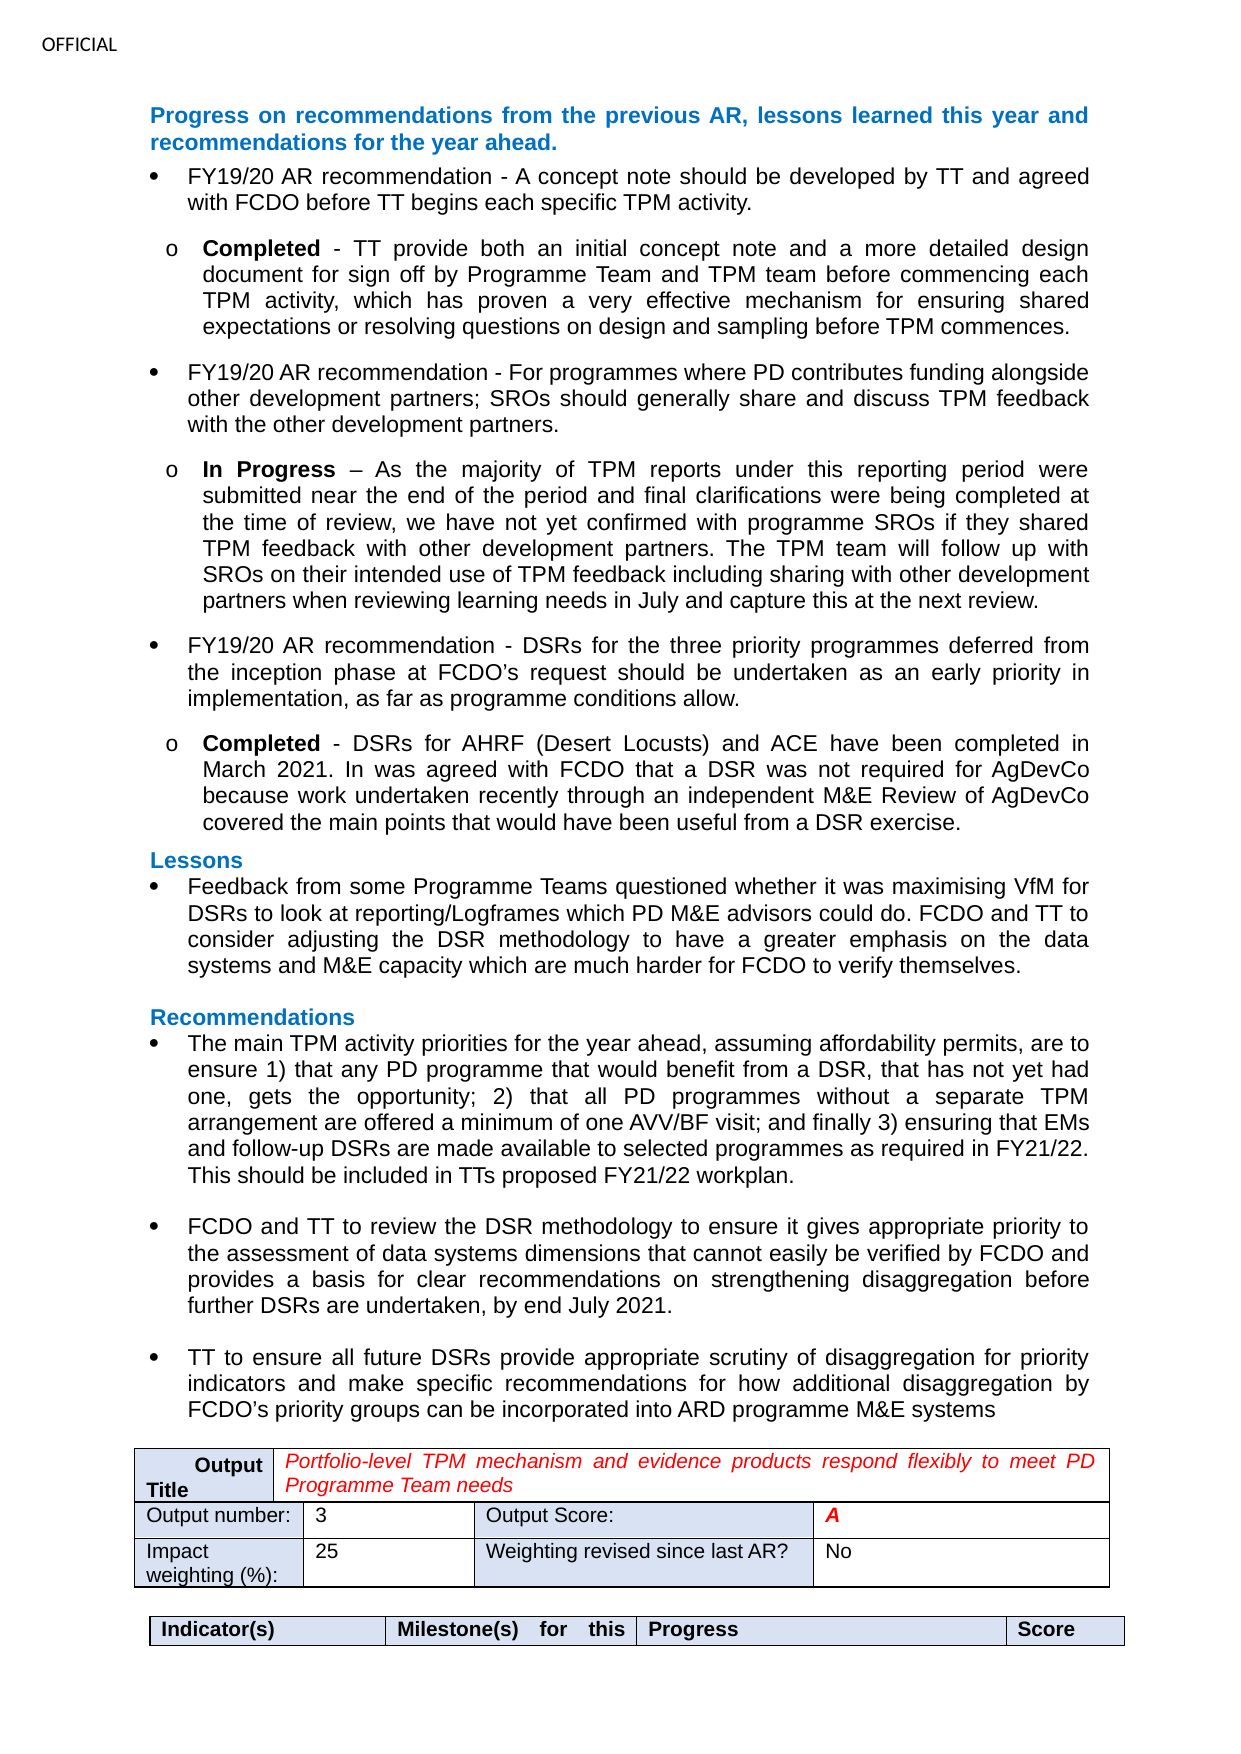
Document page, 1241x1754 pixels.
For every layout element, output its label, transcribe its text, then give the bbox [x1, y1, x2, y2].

list Completed - TT provide both an initial concept note and a more detailed design document for sign off by Programme Team and TPM team before commencing each TPM activity, which has proven a very effective mechanism for ensuring shared expectations or resolving questions on design and sampling before TPM commences. [165, 235, 1090, 339]
table_header Score [1007, 1617, 1124, 1645]
list FY19/20 AR recommendation - A concept note should be developed by TT and agreed with FCDO before TT begins each specific TPM activity. [150, 163, 1090, 215]
table_cell No [814, 1539, 1109, 1586]
list In Progress – As the majority of TPM reports under this reporting period were submitted near the end of the period and final clarifications were being completed at the time of review, we have not yet confirmed with programme SROs if they shared TPM feedback with other development partners. The TPM team will follow up with SROs on their intended use of TPM feedback including sharing with other development partners when reviewing learning needs in July and capture this at the next review. [165, 457, 1090, 613]
list Completed - DSRs for AHRF (Desert Locusts) and ACE have been completed in March 2021. In was agreed with FCDO that a DSR was not required for AgDevCo because work undertaken recently through an independent M&E Review of AgDevCo covered the main points that would have been useful from a DSR exercise. [165, 731, 1090, 835]
table_cell Output Score: [475, 1503, 813, 1537]
table_cell A [814, 1503, 1109, 1537]
list FY19/20 AR recommendation - For programmes where PD contributes funding alongside other development partners; SROs should generally share and discuss TPM feedback with the other development partners. [150, 359, 1090, 437]
table_header Milestone(s) for this [386, 1617, 636, 1645]
table_cell 3 [304, 1503, 474, 1537]
text Recommendations [150, 1004, 1090, 1030]
table_header Indicator(s) [151, 1617, 385, 1645]
table_cell Impact weighting (%): [135, 1539, 303, 1586]
table_header Portfolio-level TPM mechanism and evidence products respond flexibly to meet PD Programme Team needs [274, 1449, 1109, 1501]
table_cell Output number: [135, 1503, 303, 1537]
table_cell 25 [304, 1539, 474, 1586]
list TT to ensure all future DSRs provide appropriate scrutiny of disaggregation for priority indicators and make specific recommendations for how additional disaggregation by FCDO’s priority groups can be incorporated into ARD programme M&E systems [150, 1343, 1090, 1423]
table_cell Weighting revised since last AR? [475, 1539, 813, 1586]
text Lessons [150, 847, 1090, 873]
list The main TPM activity priorities for the year ahead, assuming affordability permits, are to ensure 1) that any PD programme that would benefit from a DSR, that has not yet had one, gets the opportunity; 2) that all PD programmes without a separate TPM arrangement are offered a minimum of one AVV/BF visit; and finally 3) ensuring that EMs and follow-up DSRs are made available to selected programmes as required in FY21/22. This should be included in TTs proposed FY21/22 workplan. [150, 1030, 1090, 1188]
list FY19/20 AR recommendation - DSRs for the three priority programmes deferred from the inception phase at FCDO’s request should be undertaken as an early priority in implementation, as far as programme conditions allow. [150, 633, 1090, 711]
table_header Progress [637, 1617, 1006, 1645]
list Feedback from some Programme Teams questioned whether it was maximising VfM for DSRs to look at reporting/Logframes which PD M&E advisors could do. FCDO and TT to consider adjusting the DSR methodology to have a greater emphasis on the data systems and M&E capacity which are much harder for FCDO to verify themselves. [150, 873, 1090, 979]
table_header Output Title [135, 1449, 273, 1501]
text Progress on recommendations from the previous AR, lessons learned this year and recommendations for the year ahead. [150, 102, 1090, 155]
list FCDO and TT to review the DSR methodology to ensure it gives appropriate priority to the assessment of data systems dimensions that cannot easily be verified by FCDO and provides a basis for clear recommendations on strengthening disaggregation before further DSRs are undertaken, by end July 2021. [150, 1213, 1090, 1318]
